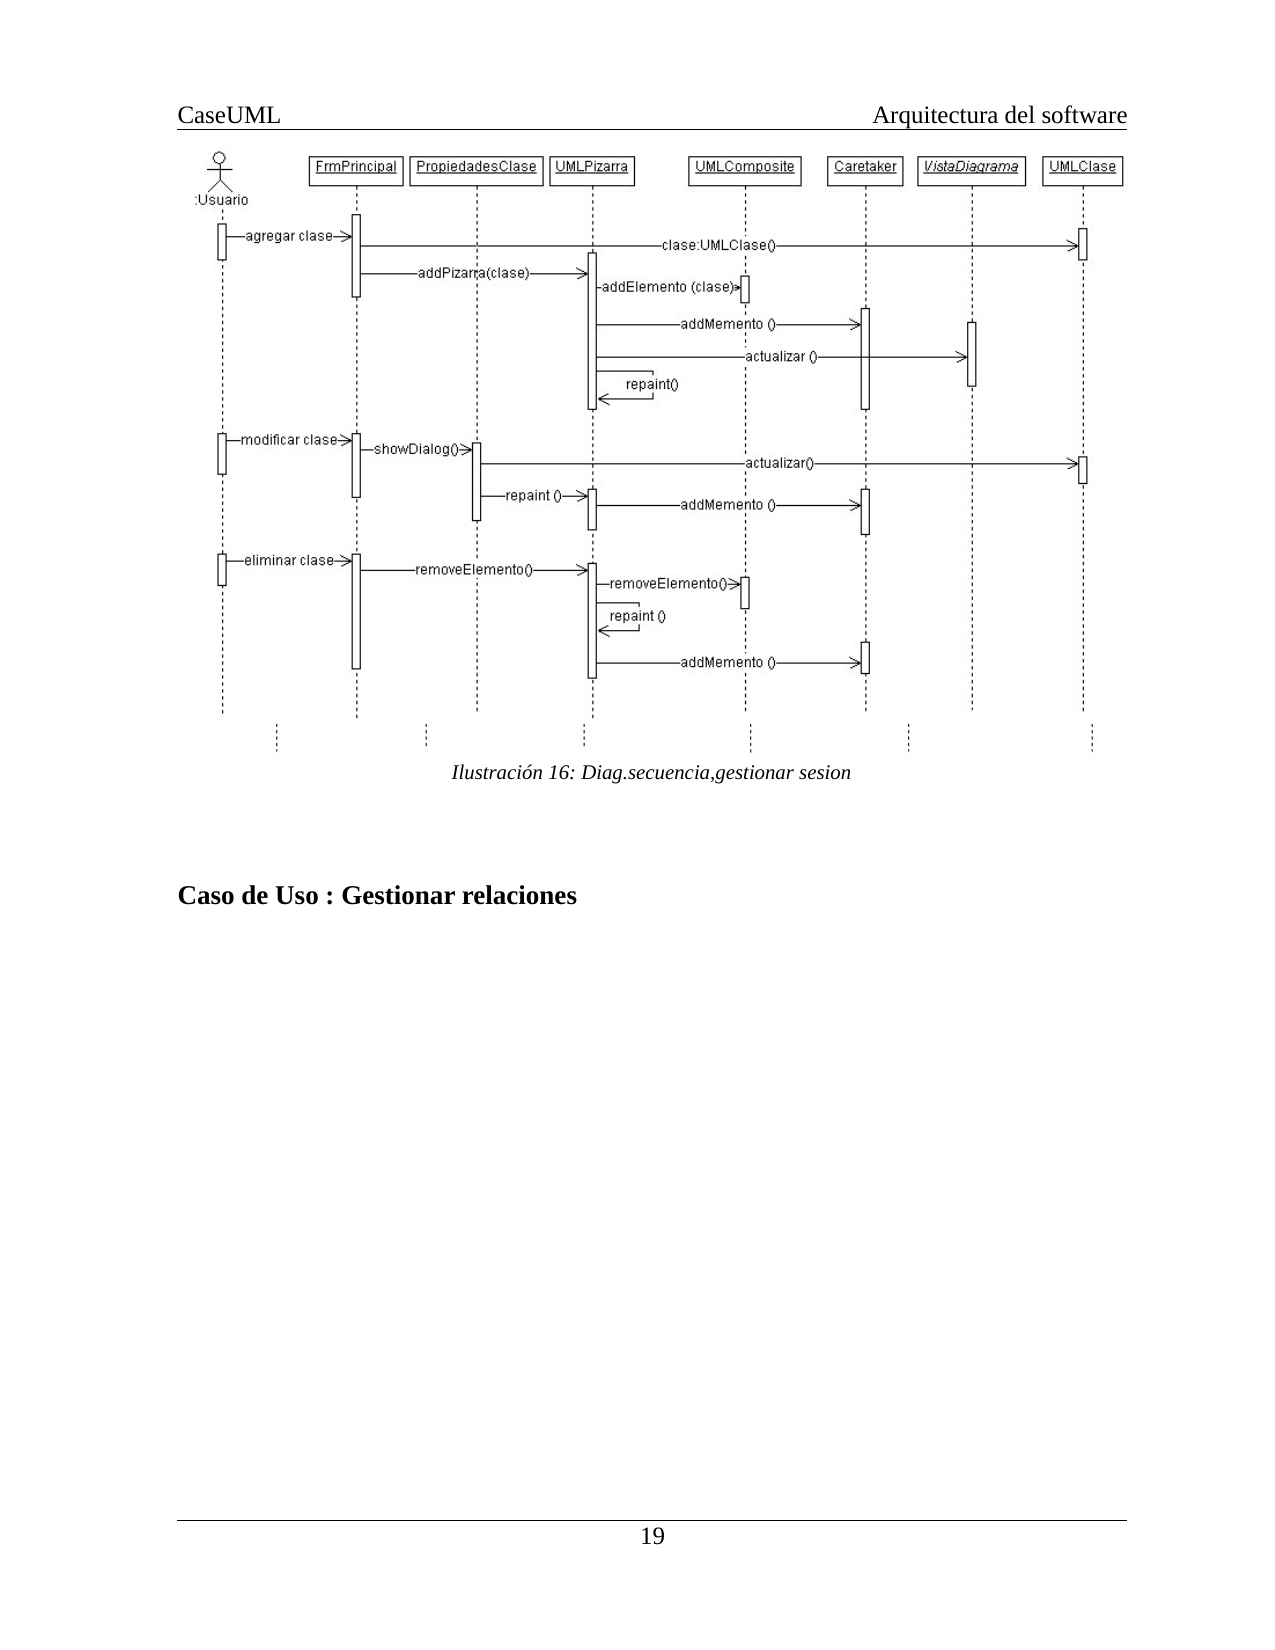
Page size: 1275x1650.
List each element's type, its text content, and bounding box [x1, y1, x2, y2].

subtitle Caso de Uso : Gestionar relaciones [177, 879, 1127, 910]
picture [177, 147, 1128, 760]
text Ilustración 16: Diag.secuencia,gestionar sesion [177, 760, 1127, 784]
